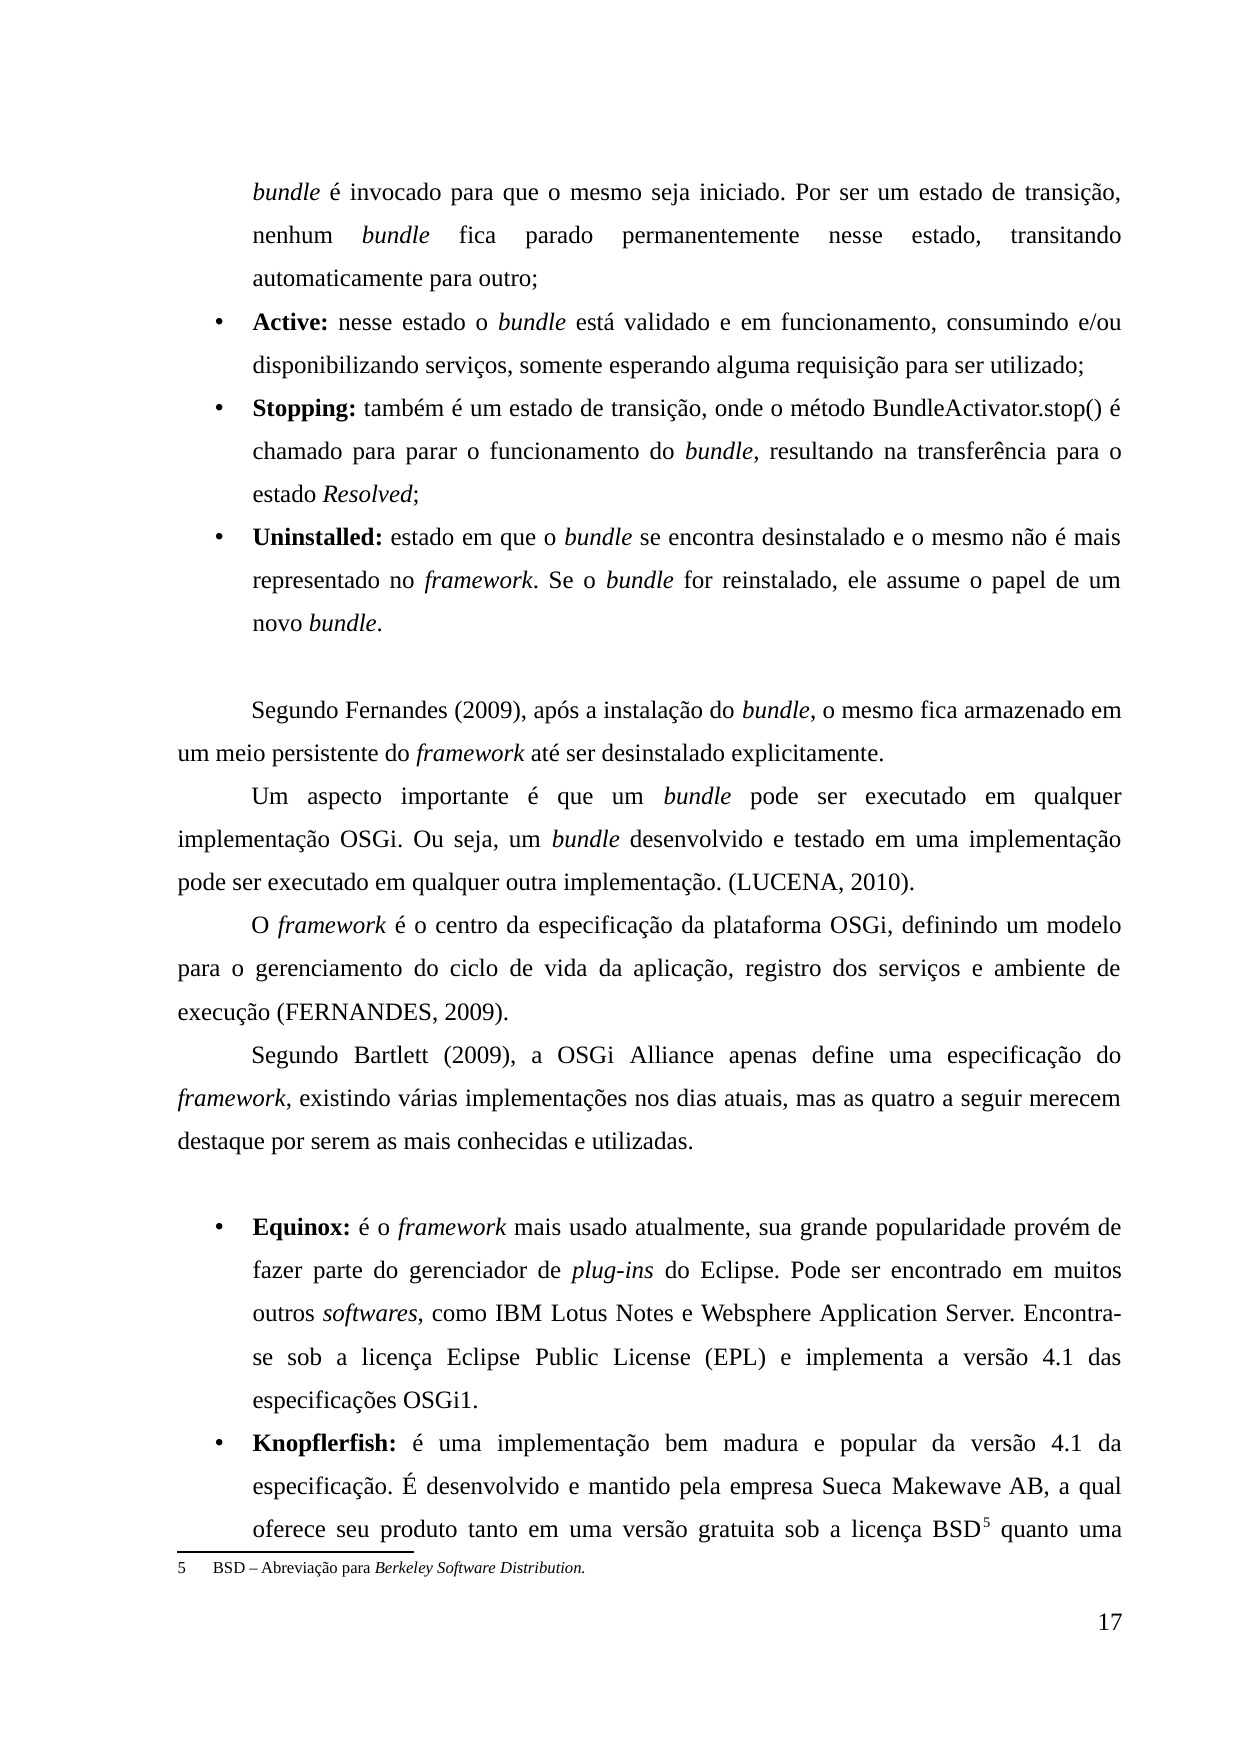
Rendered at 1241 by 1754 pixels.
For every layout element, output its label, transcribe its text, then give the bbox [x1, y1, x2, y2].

list Equinox: é o framework mais usado atualmente, sua grande popularidade provém de fazer parte do gerenciador de plug-ins do Eclipse. Pode ser encontrado em muitos outros softwares, como IBM Lotus Notes e Websphere Application Server. Encontra-se sob a licença Eclipse Public License (EPL) e implementa a versão 4.1 das especificações OSGi1. [215, 1212, 1122, 1413]
text Segundo Bartlett (2009), a OSGi Alliance apenas define uma especificação do framework, existindo várias implementações nos dias atuais, mas as quatro a seguir merecem destaque por serem as mais conhecidas e utilizadas. [177, 1040, 1122, 1155]
text Um aspecto importante é que um bundle pode ser executado em qualquer implementação OSGi. Ou seja, um bundle desenvolvido e testado em uma implementação pode ser executado em qualquer outra implementação. (LUCENA, 2010). [177, 781, 1122, 896]
text Segundo Fernandes (2009), após a instalação do bundle, o mesmo fica armazenado em um meio persistente do framework até ser desinstalado explicitamente. [177, 695, 1122, 767]
list BSD – Abreviação para Berkeley Software Distribution. [177, 1558, 1122, 1577]
list Knopflerfish: é uma implementação bem madura e popular da versão 4.1 da especificação. É desenvolvido e mantido pela empresa Sueca Makewave AB, a qual oferece seu produto tanto em uma versão gratuita sob a licença BSD quanto uma versão comercial com suporte oferecido pela empresa. [215, 1428, 1122, 1543]
list Stopping: também é um estado de transição, onde o método BundleActivator.stop() é chamado para parar o funcionamento do bundle, resultando na transferência para o estado Resolved; [215, 393, 1122, 508]
text O framework é o centro da especificação da plataforma OSGi, definindo um modelo para o gerenciamento do ciclo de vida da aplicação, registro dos serviços e ambiente de execução (FERNANDES, 2009). [177, 910, 1122, 1025]
list bundle é invocado para que o mesmo seja iniciado. Por ser um estado de transição, nenhum bundle fica parado permanentemente nesse estado, transitando automaticamente para outro; [215, 177, 1122, 292]
list Uninstalled: estado em que o bundle se encontra desinstalado e o mesmo não é mais representado no framework. Se o bundle for reinstalado, ele assume o papel de um novo bundle. [215, 522, 1122, 637]
list Active: nesse estado o bundle está validado e em funcionamento, consumindo e/ou disponibilizando serviços, somente esperando alguma requisição para ser utilizado; [215, 307, 1122, 378]
